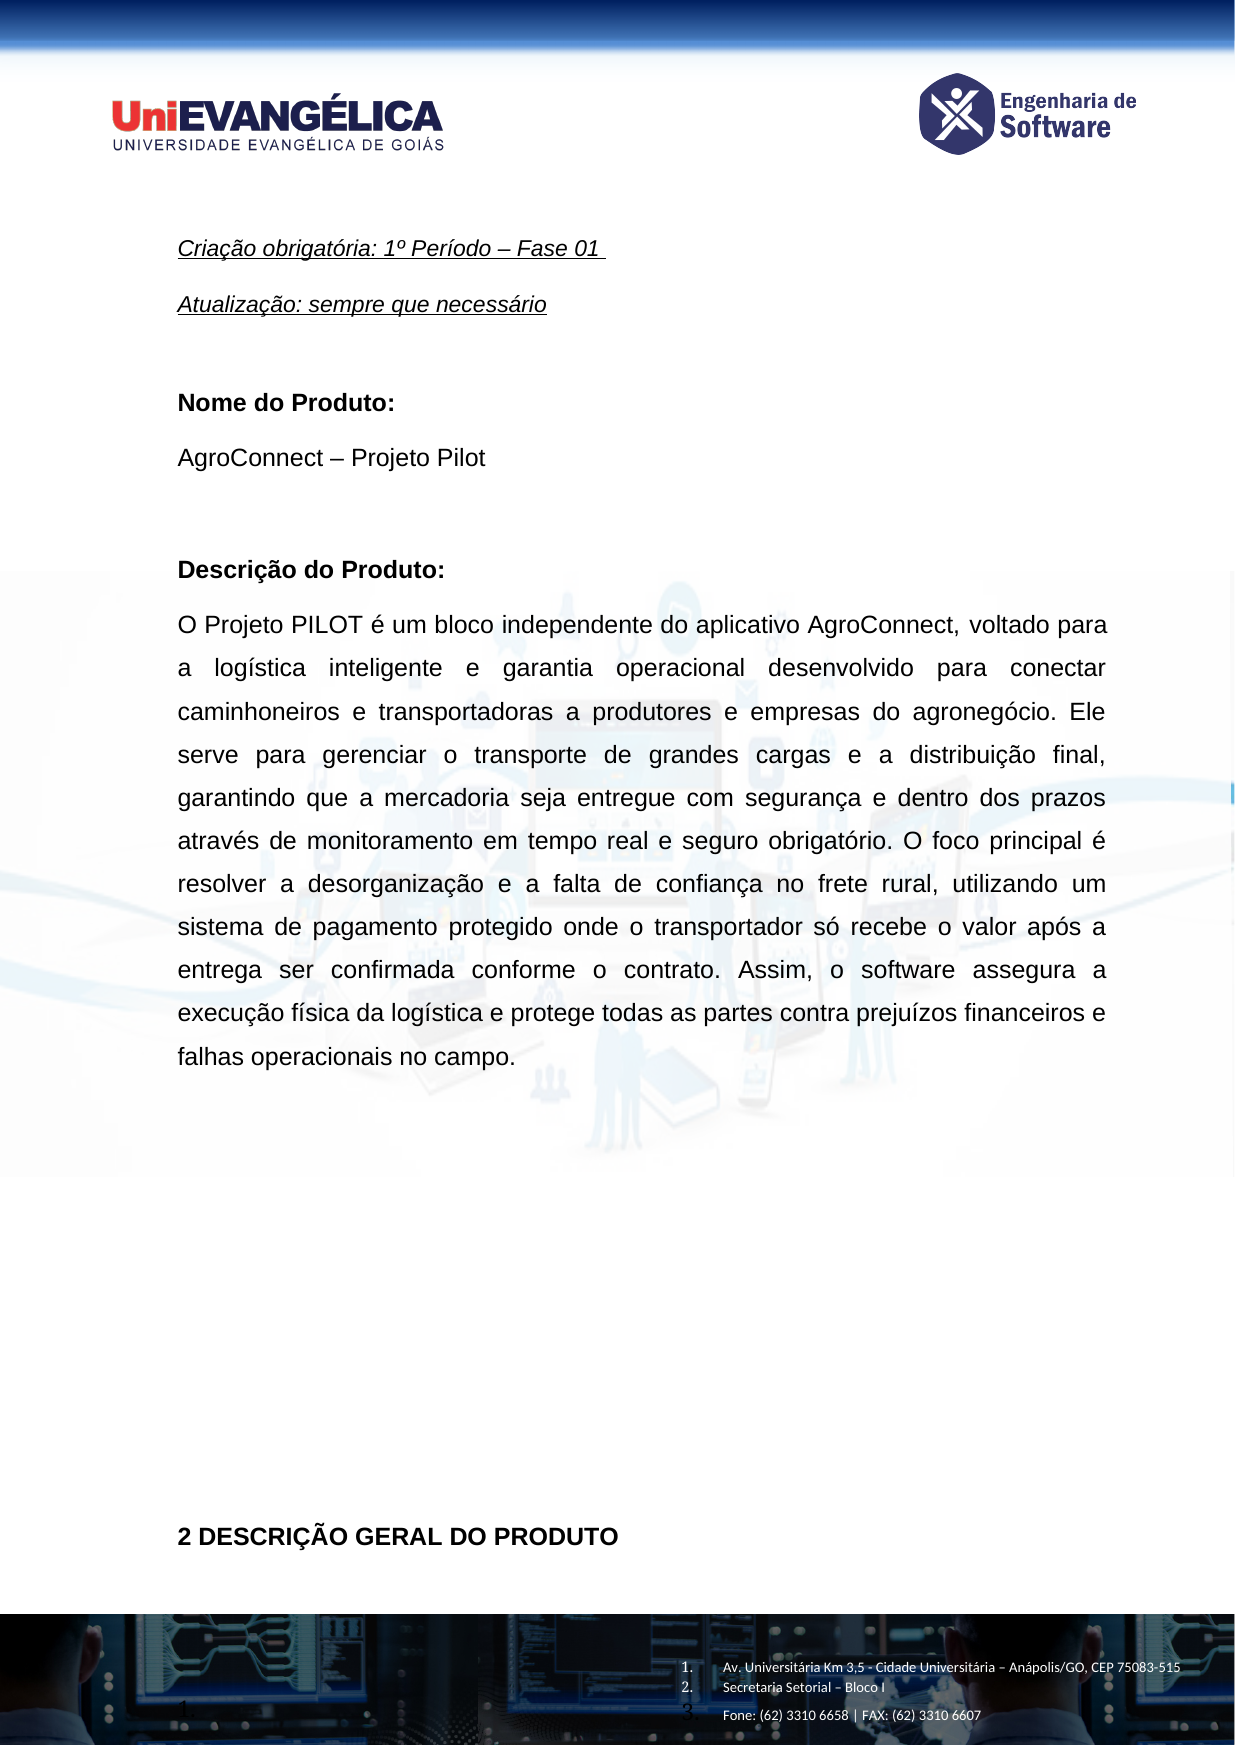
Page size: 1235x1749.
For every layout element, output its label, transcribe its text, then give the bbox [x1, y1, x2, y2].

text O Projeto PILOT é um bloco independente do aplicativo AgroConnect, voltado para a logística inteligente e garantia operacional desenvolvido para conectar caminhoneiros e transportadoras a produtores e empresas do agronegócio. Ele serve para gerenciar o transporte de grandes cargas e a distribuição final, garantindo que a mercadoria seja entregue com segurança e dentro dos prazos através de monitoramento em tempo real e seguro obrigatório. O foco principal é resolver a desorganização e a falta de confiança no frete rural, utilizando um sistema de pagamento protegido onde o transportador só recebe o valor após a entrega ser confirmada conforme o contrato. Assim, o software assegura a execução física da logística e protege todas as partes contra prejuízos financeiros e falhas operacionais no campo. [177, 610, 1107, 1070]
subtitle 2 DESCRIÇÃO GERAL DO PRODUTO [177, 1522, 1107, 1551]
picture [919, 73, 1137, 155]
text AgroConnect – Projeto Pilot [177, 443, 1107, 472]
text Atualização: sempre que necessário [177, 291, 1107, 317]
table_cell [1230, 571, 1235, 1177]
picture [112, 93, 445, 155]
text Nome do Produto: [177, 388, 1107, 416]
picture [0, 1614, 1235, 1745]
text Descrição do Produto: [177, 554, 1107, 583]
text Criação obrigatória: 1º Período – Fase 01 [177, 207, 1107, 262]
